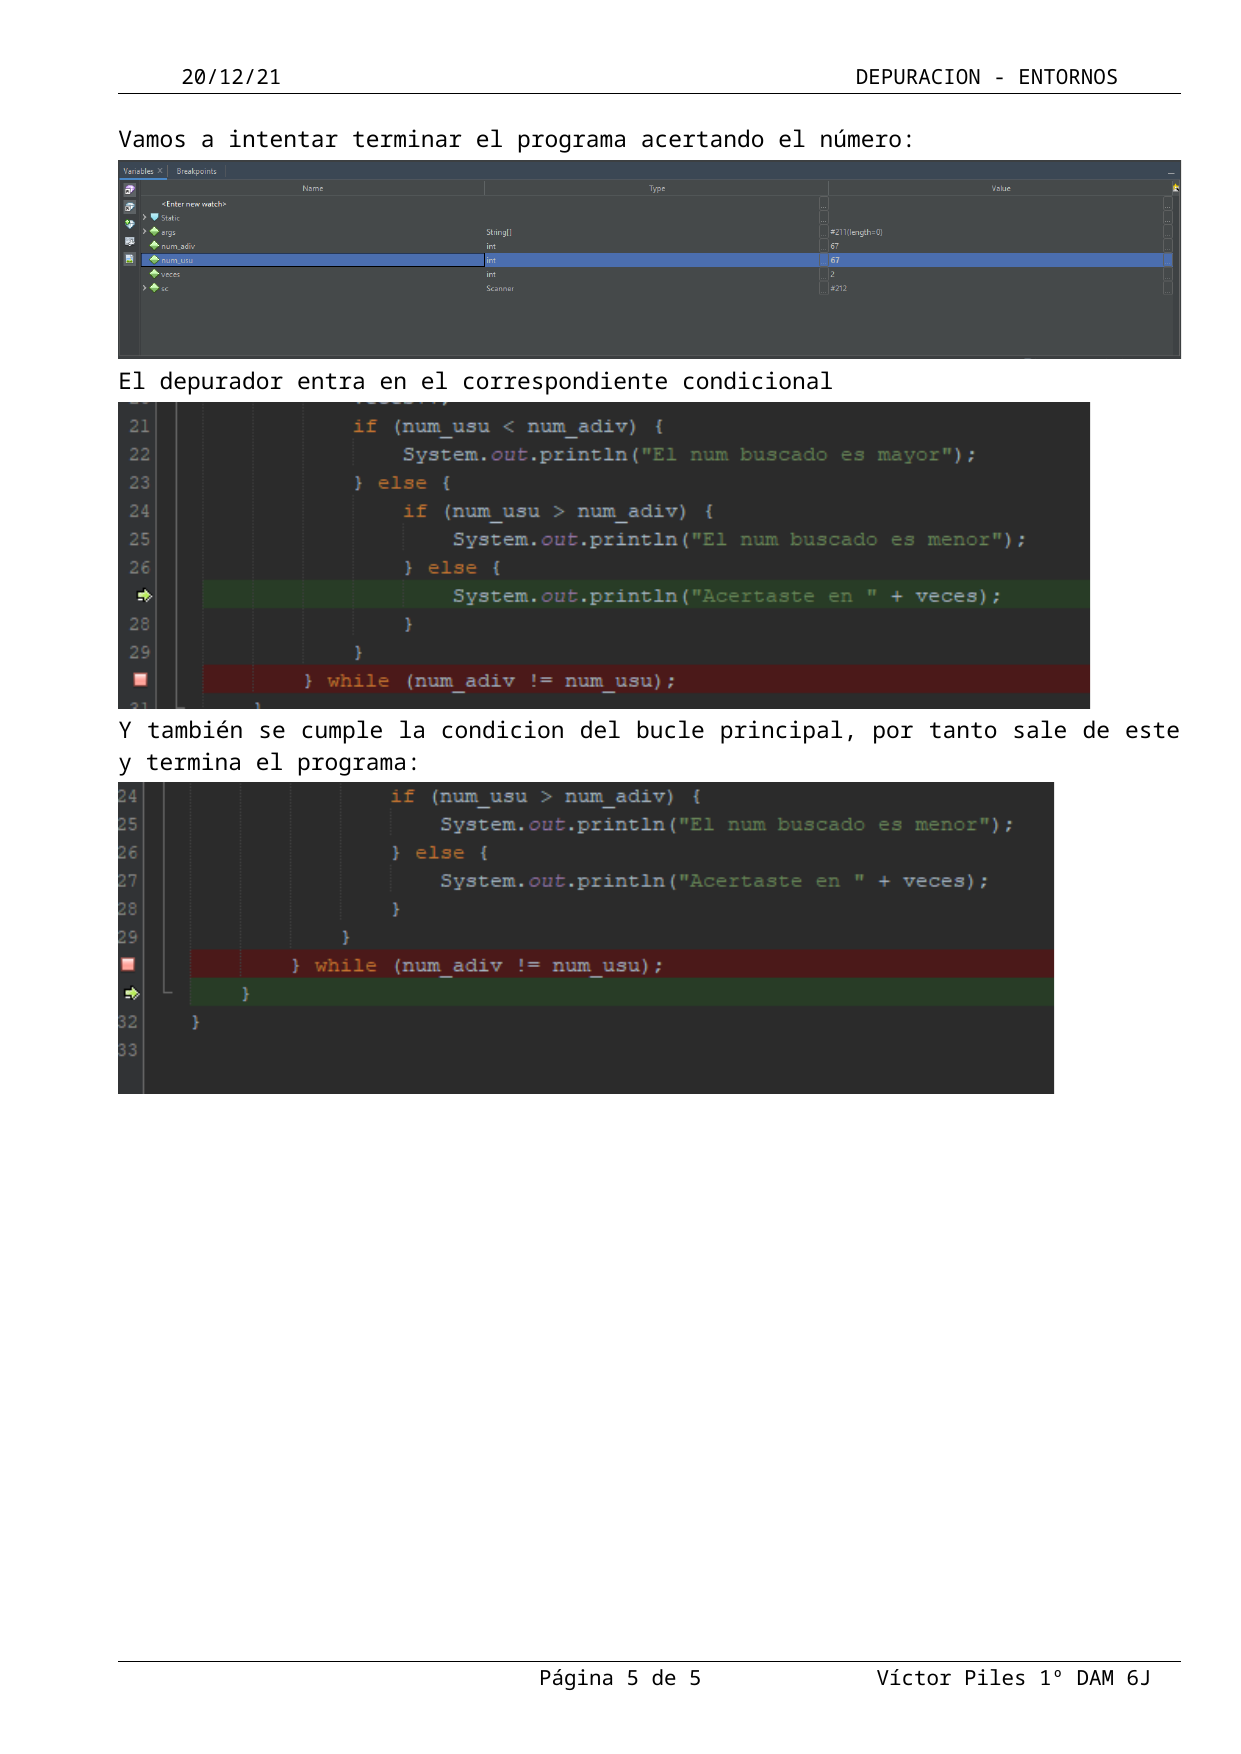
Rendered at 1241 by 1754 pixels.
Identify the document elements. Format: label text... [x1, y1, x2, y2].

text El depurador entra en el correspondiente condicional [118, 365, 1181, 396]
text Vamos a intentar terminar el programa acertando el número: [118, 123, 1181, 154]
picture [118, 160, 1182, 359]
picture [118, 782, 1055, 1094]
picture [118, 402, 1091, 709]
text Y también se cumple la condicion del bucle principal, por tanto sale de este y termina el programa: [118, 714, 1181, 777]
